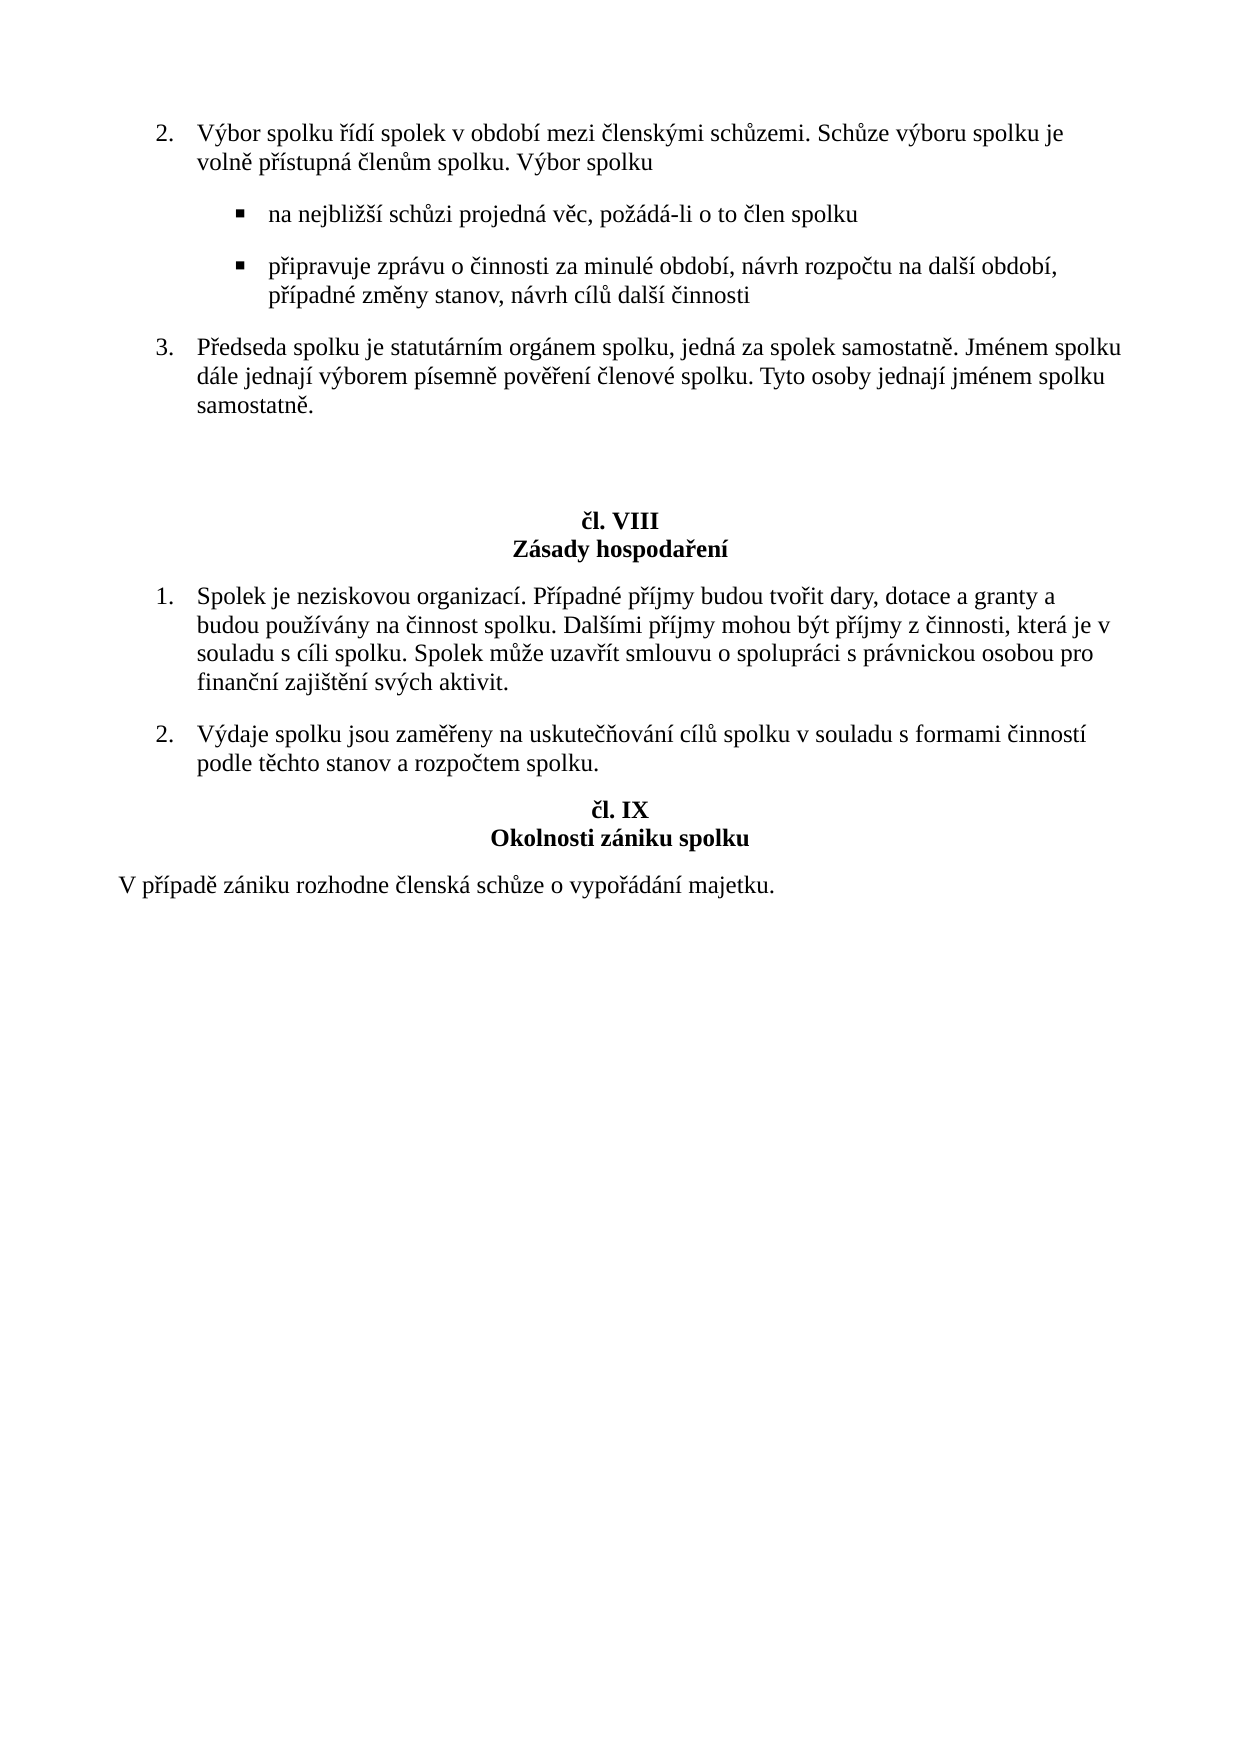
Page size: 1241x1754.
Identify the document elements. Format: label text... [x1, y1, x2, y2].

text V případě zániku rozhodne členská schůze o vypořádání majetku. [118, 870, 1122, 899]
list Spolek je neziskovou organizací. Případné příjmy budou tvořit dary, dotace a granty a budou používány na činnost spolku. Dalšími příjmy mohou být příjmy z činnosti, která je v souladu s cíli spolku. Spolek může uzavřít smlouvu o spolupráci s právnickou osobou pro finanční zajištění svých aktivit. [155, 581, 1122, 696]
list Výbor spolku řídí spolek v období mezi členskými schůzemi. Schůze výboru spolku je volně přístupná členům spolku. Výbor spolku [155, 118, 1122, 176]
list Výdaje spolku jsou zaměřeny na uskutečňování cílů spolku v souladu s formami činností podle těchto stanov a rozpočtem spolku. [155, 719, 1122, 777]
text čl. IX Okolnosti zániku spolku [118, 795, 1122, 852]
list na nejbližší schůzi projedná věc, požádá-li o to člen spolku [231, 199, 1122, 228]
list připravuje zprávu o činnosti za minulé období, návrh rozpočtu na další období, případné změny stanov, návrh cílů další činnosti [231, 251, 1122, 309]
text čl. VIII Zásady hospodaření [118, 477, 1122, 563]
list Předseda spolku je statutárním orgánem spolku, jedná za spolek samostatně. Jménem spolku dále jednají výborem písemně pověření členové spolku. Tyto osoby jednají jménem spolku samostatně. [155, 332, 1122, 419]
